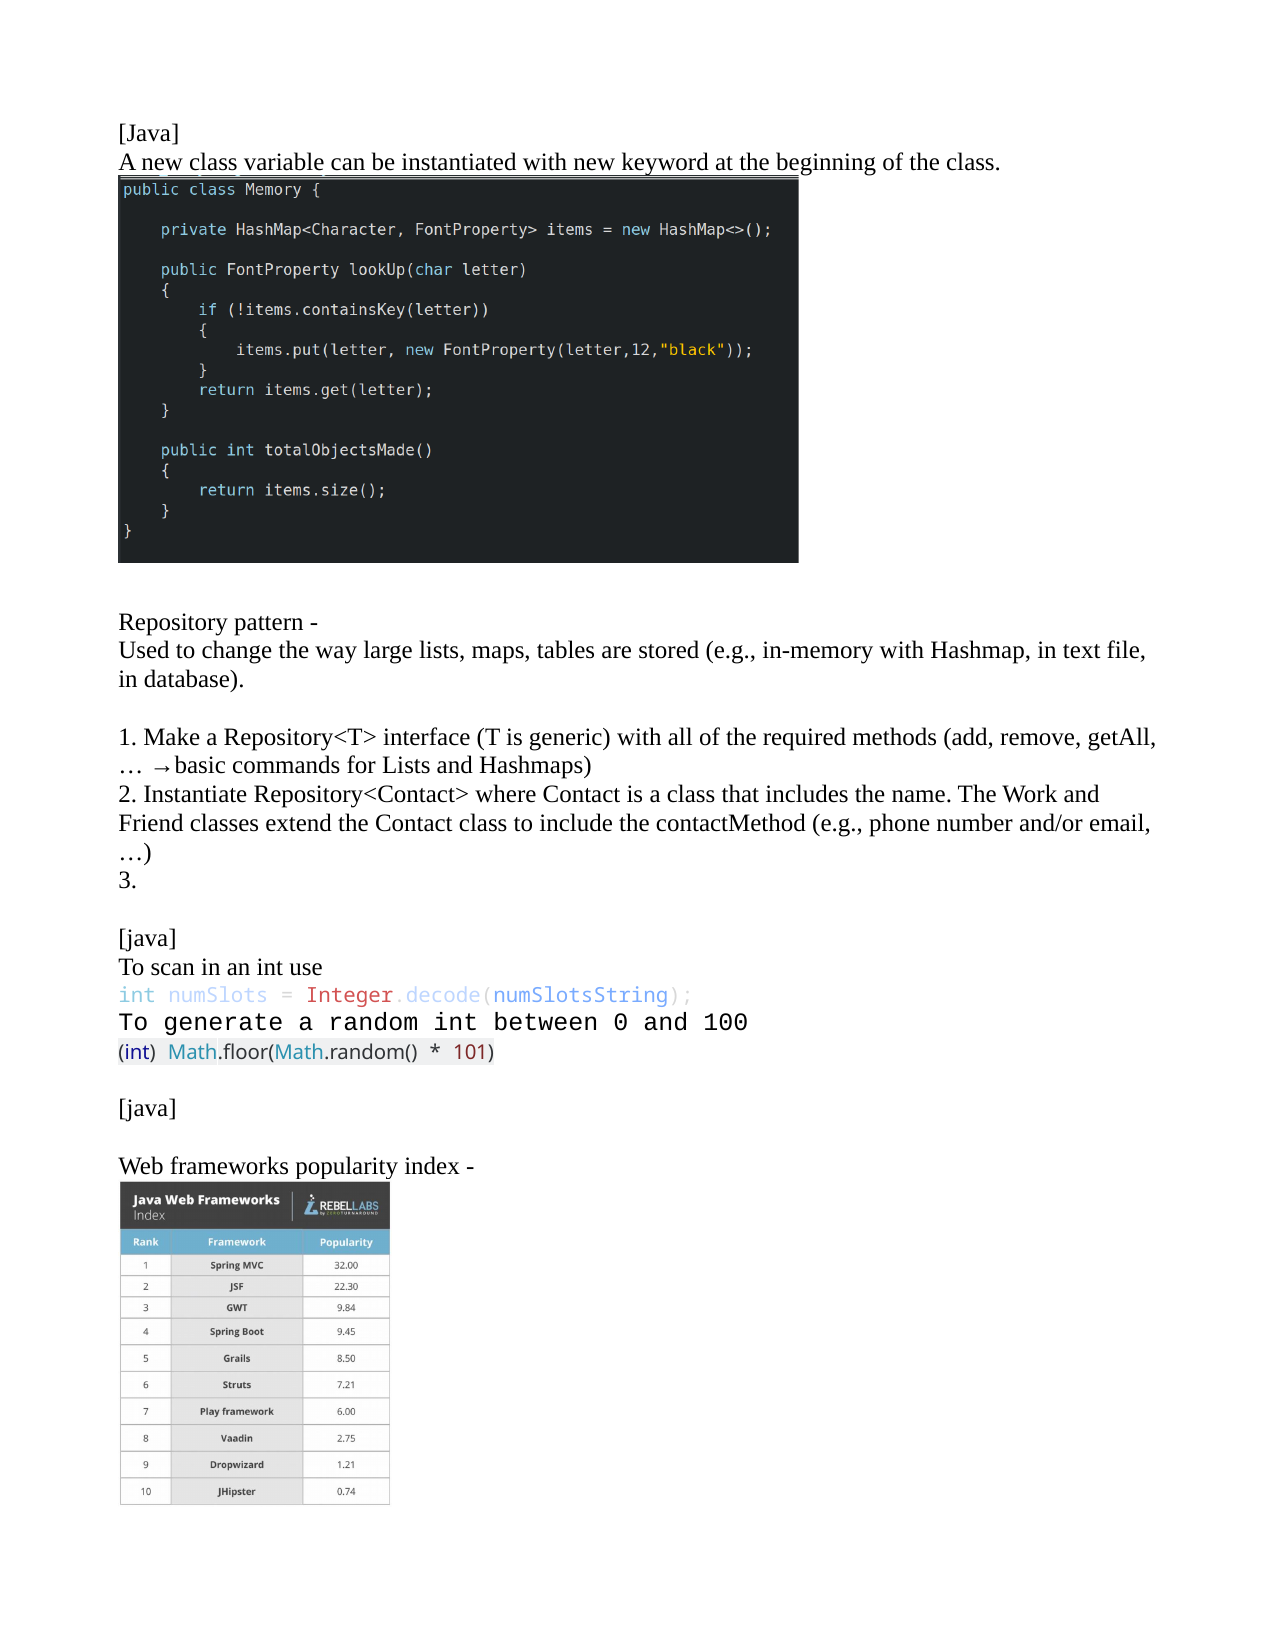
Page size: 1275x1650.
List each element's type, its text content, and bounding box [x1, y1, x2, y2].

text [java] [118, 1093, 1157, 1122]
text (int) Math.floor(Math.random() * 101) [118, 1037, 1157, 1065]
text [java] [118, 923, 1157, 952]
text 1. Make a Repository<T> interface (T is generic) with all of the required methods (add, remove, getAll,… →basic commands for Lists and Hashmaps) [118, 722, 1157, 779]
picture [118, 175, 799, 563]
text [Java] [118, 118, 1157, 147]
text Used to change the way large lists, maps, tables are stored (e.g., in-memory with Hashmap, in text file, in database). [118, 636, 1157, 693]
text To scan in an int use [118, 952, 1157, 981]
text 2. Instantiate Repository<Contact> where Contact is a class that includes the name. The Work and Friend classes extend the Contact class to include the contactMethod (e.g., phone number and/or email,…) [118, 779, 1157, 866]
text A new class variable can be instantiated with new keyword at the beginning of the class. [118, 147, 1157, 176]
text To generate a random int between 0 and 100 [118, 1009, 1157, 1037]
text Repository pattern - [118, 607, 1157, 636]
text Web frameworks popularity index - [118, 1151, 1157, 1180]
picture [118, 1179, 392, 1507]
text 3. [118, 866, 1157, 894]
text int numSlots = Integer.decode(numSlotsString); [118, 981, 1157, 1009]
